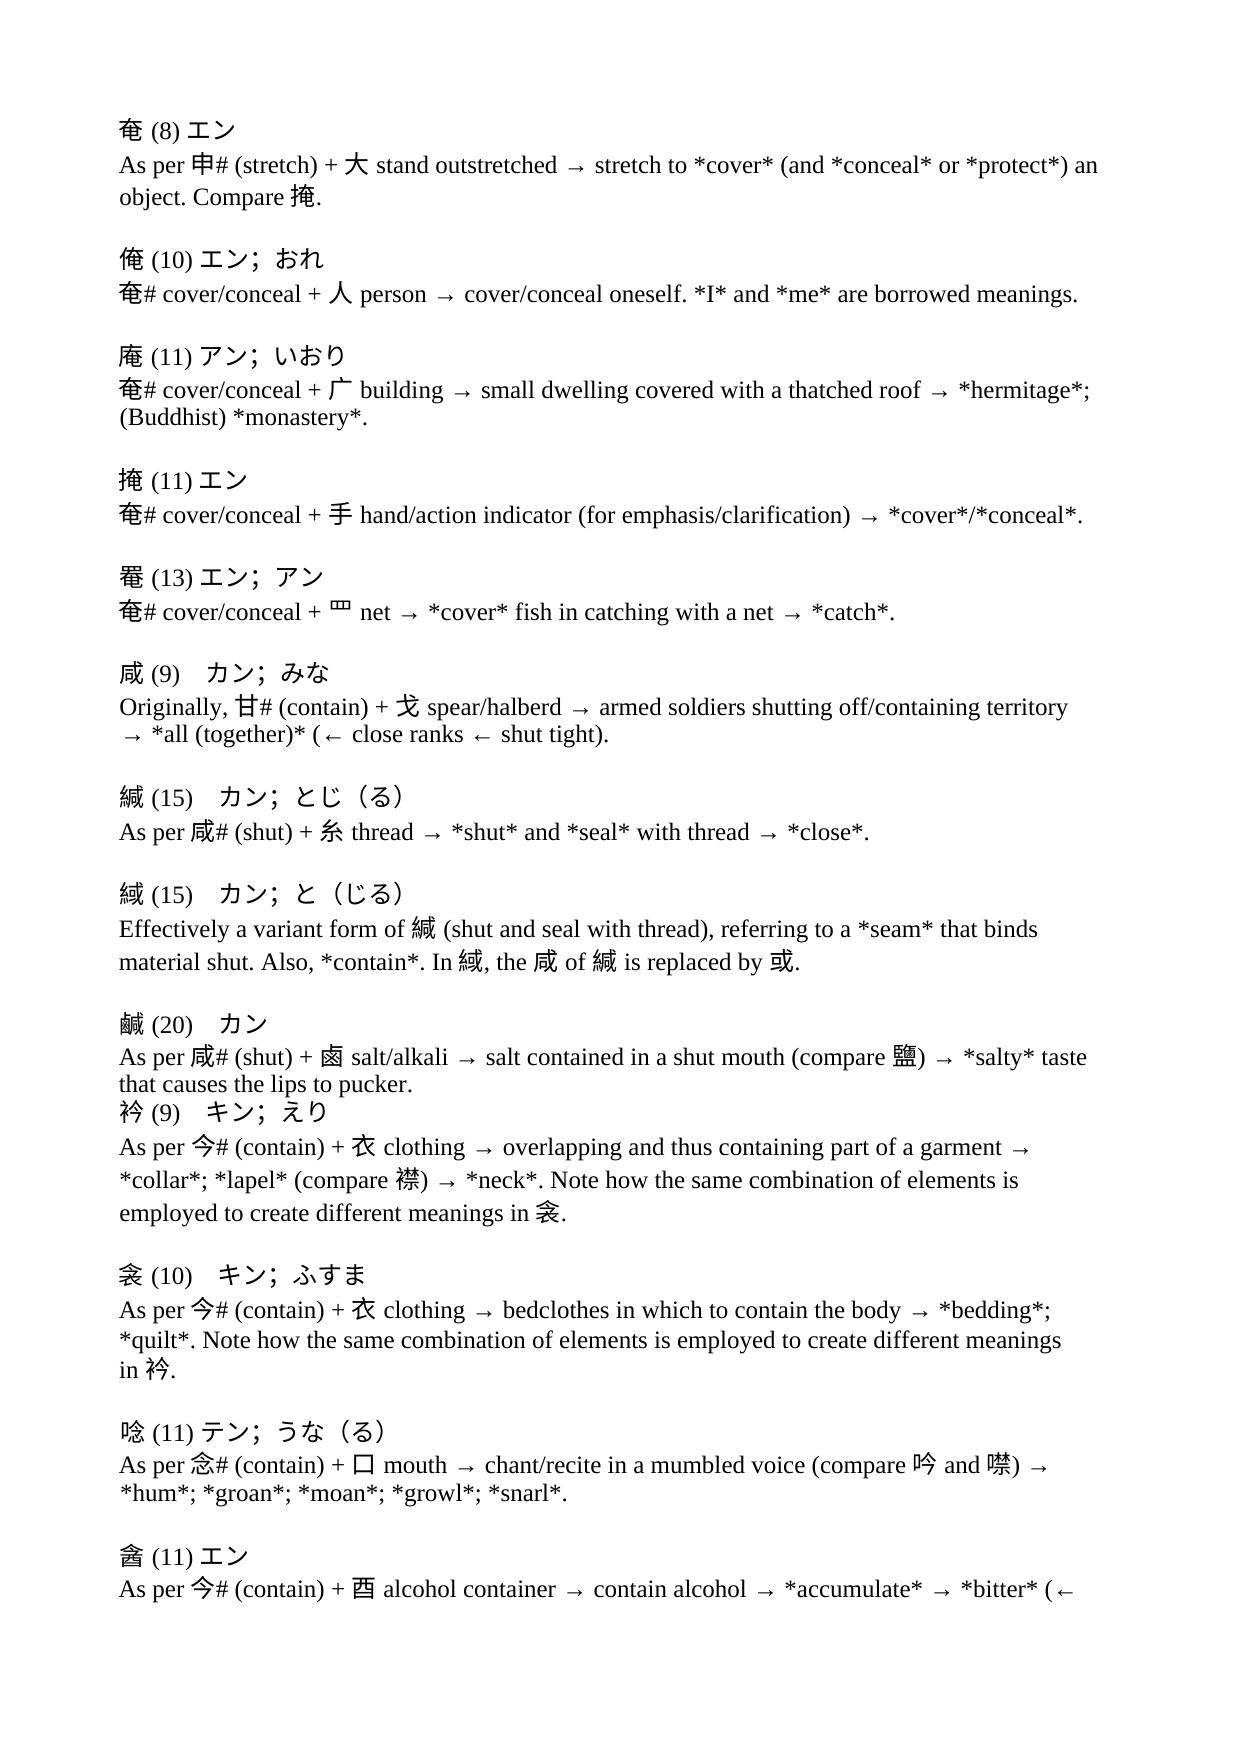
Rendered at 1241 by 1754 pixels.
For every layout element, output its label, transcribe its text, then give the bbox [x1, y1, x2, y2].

text 奄# cover/conceal + 手 hand/action indicator (for emphasis/clarification) → *cover*/*conceal*. [119, 500, 1123, 529]
text 酓 (11) エン [119, 1542, 1123, 1571]
text As per 念# (contain) + 口 mouth → chant/recite in a mumbled voice (compare 吟 and 噤) → *hum*; *groan*; *moan*; *growl*; *snarl*. [118, 1452, 1053, 1507]
text As per 咸# (shut) + 鹵 salt/alkali → salt contained in a shut mouth (compare 鹽) → *salty* taste that causes the lips to pucker. [118, 1043, 1088, 1098]
text 奄# cover/conceal + 罒 net → *cover* fish in catching with a net → *catch*. [119, 597, 1123, 625]
text As per 今# (contain) + 衣 clothing → bedclothes in which to contain the body → *bedding*; *quilt*. Note how the same combination of elements is employed to create different meanings in 衿. [118, 1295, 1087, 1384]
text Originally, 甘# (contain) + 戈 spear/halberd → armed soldiers shutting off/containing territory → *all (together)* (← close ranks ← shut tight). [119, 693, 1098, 748]
text 罨 (13) エン；アン [119, 563, 1123, 591]
text 奄# cover/conceal + 人 person → cover/conceal oneself. *I* and *me* are borrowed meanings. [119, 279, 1123, 308]
text As per 申# (stretch) + 大 stand outstretched → stretch to *cover* (and *conceal* or *protect*) an object. Compare 掩. [118, 149, 1099, 211]
text 衿 (9) キン；えり [119, 1098, 1123, 1127]
text 俺 (10) エン；おれ [119, 246, 1123, 274]
text 奄 (8) エン [119, 116, 1123, 144]
text 掩 (11) エン [119, 466, 1123, 495]
text 緎 (15) カン；と（じる） [119, 880, 1123, 908]
text As per 今# (contain) + 酉 alcohol container → contain alcohol → *accumulate* → *bitter* (← [118, 1576, 1079, 1603]
text 奄# cover/conceal + 广 building → small dwelling covered with a thatched roof → *hermitage*; (Buddhist) *monastery*. [119, 376, 1091, 431]
text 緘 (15) カン；とじ（る） [119, 783, 1123, 812]
text 庵 (11) アン；いおり [118, 342, 1123, 371]
text As per 咸# (shut) + 糸 thread → *shut* and *seal* with thread → *close*. [118, 817, 1123, 846]
text Effectively a variant form of 緘 (shut and seal with thread), referring to a *seam* that binds material shut. Also, *contain*. In 緎, the 咸 of 緘 is replaced by 或. [118, 914, 1038, 975]
text 鹹 (20) カン [119, 1009, 1123, 1038]
text 唸 (11) テン；うな（る） [120, 1418, 1123, 1447]
text 衾 (10) キン；ふすま [119, 1261, 1123, 1290]
text 咸 (9) カン；みな [119, 659, 1123, 688]
text As per 今# (contain) + 衣 clothing → overlapping and thus containing part of a garment → *collar*; *lapel* (compare 襟) → *neck*. Note how the same combination of elements is employed to create different meanings in 衾. [118, 1132, 1034, 1227]
